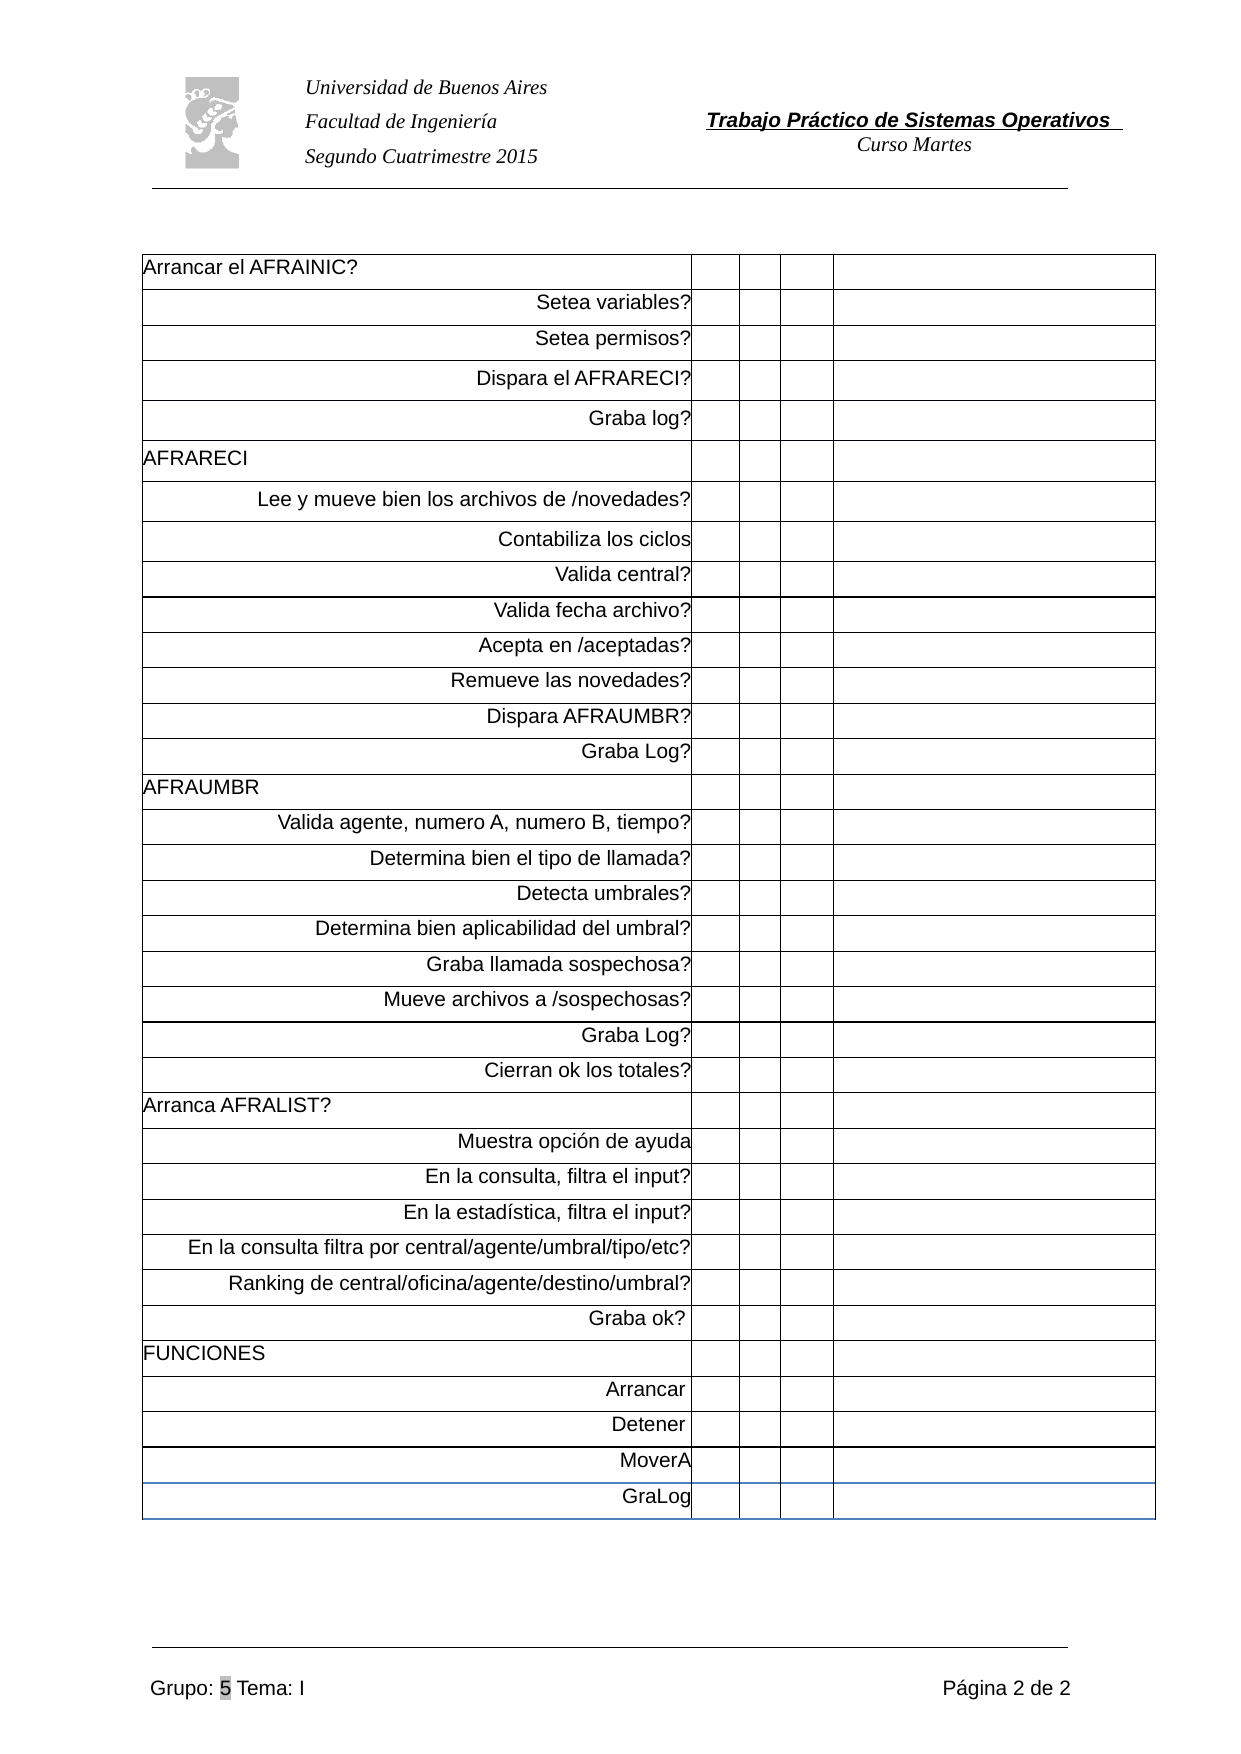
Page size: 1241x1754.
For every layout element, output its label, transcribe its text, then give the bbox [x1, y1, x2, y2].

table_cell [834, 739, 1155, 773]
table_cell [781, 522, 833, 561]
table_cell [781, 916, 833, 951]
picture [183, 74, 246, 171]
table_cell [834, 482, 1155, 521]
table_header [692, 255, 739, 289]
table_cell [692, 326, 739, 360]
table_cell Arranca AFRALIST? [143, 1093, 691, 1128]
table_cell [834, 952, 1155, 986]
table_cell [834, 598, 1155, 632]
table_cell [740, 1377, 780, 1411]
table_cell [692, 987, 739, 1021]
table_cell [834, 916, 1155, 951]
table_cell [781, 1412, 833, 1446]
table_cell [781, 326, 833, 360]
table_cell [740, 739, 780, 773]
table_cell [781, 598, 833, 632]
table_cell [740, 598, 780, 632]
table_cell [692, 1058, 739, 1092]
table_cell [781, 1200, 833, 1234]
table_cell [740, 1200, 780, 1234]
table_cell [740, 1448, 780, 1482]
table_cell [781, 633, 833, 667]
table_cell [692, 482, 739, 521]
table_cell [692, 1412, 739, 1446]
table_cell Mueve archivos a /sospechosas? [143, 987, 691, 1021]
table_cell En la consulta filtra por central/agente/umbral/tipo/etc? [143, 1235, 691, 1269]
table_cell [740, 522, 780, 561]
table_cell [834, 1412, 1155, 1446]
table_cell [781, 845, 833, 880]
table_cell [740, 482, 780, 521]
table_cell AFRARECI [143, 441, 691, 481]
table_cell [781, 1270, 833, 1305]
table_cell [692, 1448, 739, 1482]
table_cell Lee y mueve bien los archivos de /novedades? [143, 482, 691, 521]
table_cell [740, 1129, 780, 1163]
table_cell [781, 704, 833, 738]
table_cell [781, 1093, 833, 1128]
table_cell [781, 810, 833, 844]
table_cell [834, 1129, 1155, 1163]
table_cell [692, 775, 739, 809]
table_cell [692, 1306, 739, 1340]
table_cell [740, 845, 780, 880]
table_cell [692, 633, 739, 667]
table_header [834, 255, 1155, 289]
table_cell [834, 361, 1155, 400]
table_cell Setea variables? [143, 290, 691, 324]
table_cell [692, 1270, 739, 1305]
table_cell Muestra opción de ayuda [143, 1129, 691, 1163]
table_cell Valida agente, numero A, numero B, tiempo? [143, 810, 691, 844]
table_cell [740, 441, 780, 481]
table_cell [692, 1164, 739, 1198]
table_cell [692, 1377, 739, 1411]
table_cell [834, 290, 1155, 324]
table_cell Cierran ok los totales? [143, 1058, 691, 1092]
table_cell AFRAUMBR [143, 775, 691, 809]
table_cell [740, 775, 780, 809]
table_cell [834, 522, 1155, 561]
table_cell [692, 598, 739, 632]
table_cell [740, 290, 780, 324]
table_cell [781, 1235, 833, 1269]
table_cell [834, 1377, 1155, 1411]
table_cell [834, 1235, 1155, 1269]
table_cell [781, 401, 833, 440]
table_cell [740, 1412, 780, 1446]
table_cell [740, 952, 780, 986]
table_cell [834, 1306, 1155, 1340]
table_cell [834, 1484, 1155, 1518]
table_cell [834, 633, 1155, 667]
table_cell [692, 1484, 739, 1518]
table_cell [781, 1448, 833, 1482]
table_cell Graba Log? [143, 739, 691, 773]
table_cell Acepta en /aceptadas? [143, 633, 691, 667]
table_cell [692, 739, 739, 773]
table_cell [692, 562, 739, 596]
table_cell [834, 1023, 1155, 1057]
table_cell Graba log? [143, 401, 691, 440]
table_cell [834, 401, 1155, 440]
table_cell Arrancar [143, 1377, 691, 1411]
table_cell [834, 1270, 1155, 1305]
table_cell [834, 881, 1155, 915]
table_cell [740, 704, 780, 738]
table_cell FUNCIONES [143, 1341, 691, 1376]
table_cell [834, 1093, 1155, 1128]
table_cell [692, 952, 739, 986]
table_cell [834, 775, 1155, 809]
table_cell Remueve las novedades? [143, 668, 691, 703]
table_cell [692, 881, 739, 915]
table_cell [834, 845, 1155, 880]
table_cell [834, 562, 1155, 596]
table_cell [834, 1058, 1155, 1092]
table_cell [692, 810, 739, 844]
table_cell Ranking de central/oficina/agente/destino/umbral? [143, 1270, 691, 1305]
table_cell [692, 1341, 739, 1376]
table_cell Valida central? [143, 562, 691, 596]
table_cell [692, 441, 739, 481]
table_cell [781, 1484, 833, 1518]
table_cell [834, 1341, 1155, 1376]
table_cell Valida fecha archivo? [143, 598, 691, 632]
table_cell [740, 916, 780, 951]
table_cell [834, 1448, 1155, 1482]
table_cell [781, 290, 833, 324]
table_cell [740, 1306, 780, 1340]
table_cell [740, 1484, 780, 1518]
table_cell Graba ok? [143, 1306, 691, 1340]
table_cell Dispara el AFRARECI? [143, 361, 691, 400]
table_cell [834, 326, 1155, 360]
table_cell [834, 1200, 1155, 1234]
table_cell [692, 668, 739, 703]
table_cell [692, 845, 739, 880]
table_cell [834, 810, 1155, 844]
table_cell [834, 704, 1155, 738]
table_cell [781, 1023, 833, 1057]
table_cell [692, 1023, 739, 1057]
table_cell [692, 916, 739, 951]
table_cell [781, 881, 833, 915]
table_header Arrancar el AFRAINIC? [143, 255, 691, 289]
table_cell Dispara AFRAUMBR? [143, 704, 691, 738]
table_cell [781, 1058, 833, 1092]
table_cell [834, 987, 1155, 1021]
table_cell [781, 1377, 833, 1411]
table_cell [781, 1341, 833, 1376]
table_cell MoverA [143, 1448, 691, 1482]
table_cell [692, 361, 739, 400]
table_cell [692, 1093, 739, 1128]
table_cell GraLog [143, 1484, 691, 1518]
table_cell [781, 987, 833, 1021]
table_cell [834, 441, 1155, 481]
table_cell [781, 952, 833, 986]
table_cell [740, 633, 780, 667]
table_cell Detener [143, 1412, 691, 1446]
table_cell Determina bien aplicabilidad del umbral? [143, 916, 691, 951]
table_cell [834, 668, 1155, 703]
table_cell [781, 1129, 833, 1163]
table_cell [692, 1200, 739, 1234]
table_cell [692, 704, 739, 738]
table_cell [740, 1093, 780, 1128]
table_cell [781, 562, 833, 596]
table_cell [740, 401, 780, 440]
table_cell [692, 522, 739, 561]
table_cell Graba llamada sospechosa? [143, 952, 691, 986]
table_cell [781, 441, 833, 481]
table_cell Determina bien el tipo de llamada? [143, 845, 691, 880]
table_cell [781, 739, 833, 773]
table_cell [740, 987, 780, 1021]
table_cell [740, 562, 780, 596]
table_cell [781, 361, 833, 400]
table_cell [781, 1164, 833, 1198]
table_cell Detecta umbrales? [143, 881, 691, 915]
table_cell [740, 668, 780, 703]
table_cell Contabiliza los ciclos [143, 522, 691, 561]
table_header [740, 255, 780, 289]
table_cell [740, 1023, 780, 1057]
table_cell [740, 1270, 780, 1305]
table_cell [692, 1129, 739, 1163]
table_cell [740, 810, 780, 844]
table_cell [781, 482, 833, 521]
table_cell [740, 1164, 780, 1198]
table_cell Graba Log? [143, 1023, 691, 1057]
table_cell [740, 1341, 780, 1376]
table_cell [740, 326, 780, 360]
table_cell [692, 290, 739, 324]
table_cell [692, 1235, 739, 1269]
table_cell [781, 668, 833, 703]
table_cell En la estadística, filtra el input? [143, 1200, 691, 1234]
table_cell En la consulta, filtra el input? [143, 1164, 691, 1198]
table_cell [740, 1235, 780, 1269]
table_cell [740, 361, 780, 400]
table_cell [781, 1306, 833, 1340]
table_cell [781, 775, 833, 809]
table_cell Setea permisos? [143, 326, 691, 360]
table_cell [740, 1058, 780, 1092]
table_cell [692, 401, 739, 440]
table_cell [740, 881, 780, 915]
table_header [781, 255, 833, 289]
table_cell [834, 1164, 1155, 1198]
